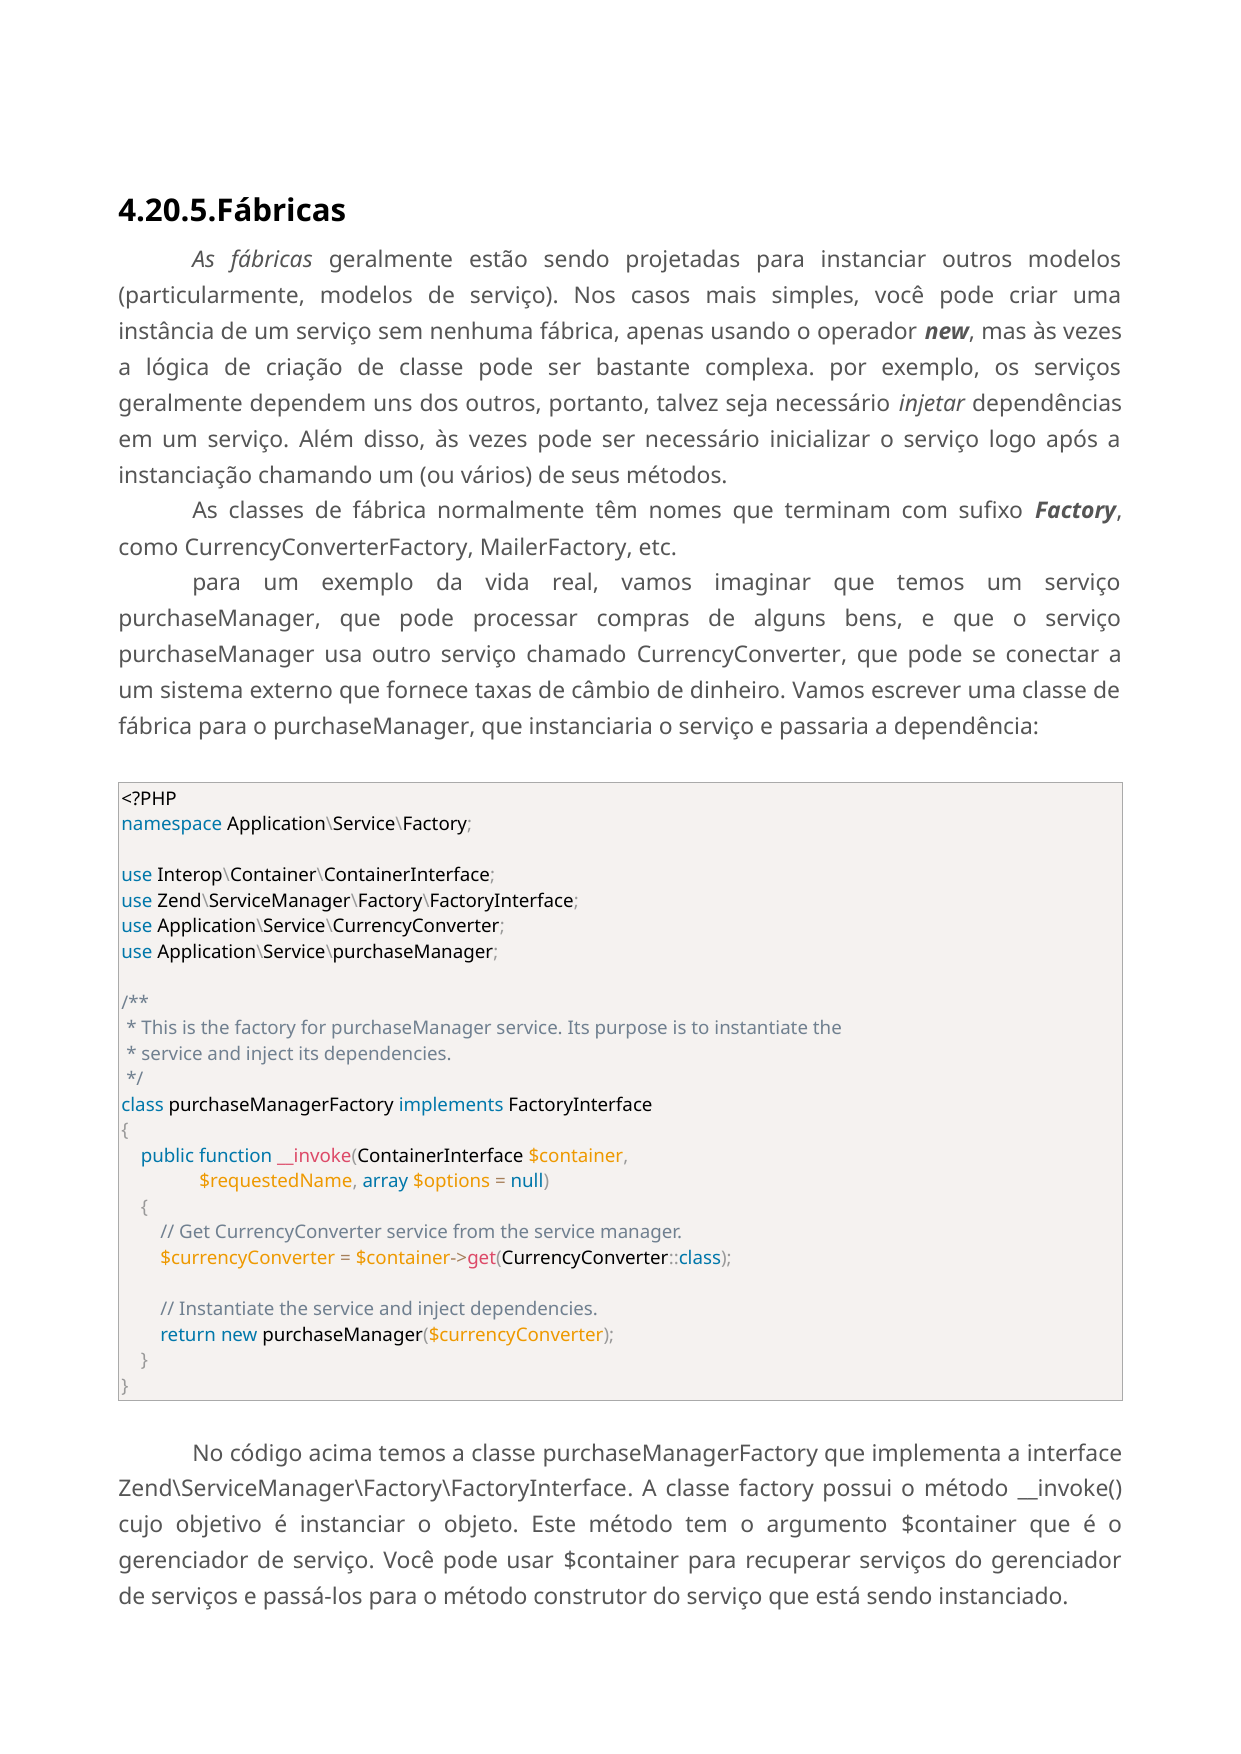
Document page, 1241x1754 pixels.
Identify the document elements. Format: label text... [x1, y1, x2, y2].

text * service and inject its dependencies. [119, 1037, 1122, 1063]
text // Get CurrencyConverter service from the service manager. [119, 1216, 1122, 1241]
text class purchaseManagerFactory implements FactoryInterface [119, 1088, 1122, 1114]
text use Application\Service\purchaseManager; [119, 935, 1122, 961]
text <?PHP [119, 783, 1122, 807]
text para um exemplo da vida real, vamos imaginar que temos um serviço purchaseManager, que pode processar compras de alguns bens, e que o serviço purchaseManager usa outro serviço chamado CurrencyConverter, que pode se conectar a um sistema externo que fornece taxas de câmbio de dinheiro. Vamos escrever uma classe de fábrica para o purchaseManager, que instanciaria o serviço e passaria a dependência: [118, 566, 1122, 741]
text } [119, 1343, 1122, 1369]
text */ [119, 1063, 1122, 1088]
text /** [119, 986, 1122, 1012]
text As fábricas geralmente estão sendo projetadas para instanciar outros modelos (particularmente, modelos de serviço). Nos casos mais simples, você pode criar uma instância de um serviço sem nenhuma fábrica, apenas usando o operador new, mas às vezes a lógica de criação de classe pode ser bastante complexa. por exemplo, os serviços geralmente dependem uns dos outros, portanto, talvez seja necessário injetar dependências em um serviço. Além disso, às vezes pode ser necessário inicializar o serviço logo após a instanciação chamando um (ou vários) de seus métodos. [118, 243, 1122, 490]
text $currencyConverter = $container->get(CurrencyConverter::class); [119, 1241, 1122, 1267]
text return new purchaseManager($currencyConverter); [119, 1318, 1122, 1343]
text } [119, 1369, 1122, 1400]
text { [119, 1114, 1122, 1139]
text { [119, 1190, 1122, 1216]
text // Instantiate the service and inject dependencies. [119, 1292, 1122, 1318]
text use Application\Service\CurrencyConverter; [119, 909, 1122, 935]
text As classes de fábrica normalmente têm nomes que terminam com sufixo Factory, como CurrencyConverterFactory, MailerFactory, etc. [118, 494, 1122, 562]
text * This is the factory for purchaseManager service. Its purpose is to instantiate the [119, 1012, 1122, 1037]
subtitle 4.20.5.Fábricas [118, 188, 1122, 230]
text namespace Application\Service\Factory; [119, 807, 1122, 833]
text use Zend\ServiceManager\Factory\FactoryInterface; [119, 884, 1122, 909]
text public function __invoke(ContainerInterface $container, [119, 1139, 1122, 1165]
text No código acima temos a classe purchaseManagerFactory que implementa a interface Zend\ServiceManager\Factory\FactoryInterface. A classe factory possui o método __invoke() cujo objetivo é instanciar o objeto. Este método tem o argumento $container que é o gerenciador de serviço. Você pode usar $container para recuperar serviços do gerenciador de serviços e passá-los para o método construtor do serviço que está sendo instanciado. [118, 1436, 1122, 1611]
text use Interop\Container\ContainerInterface; [119, 858, 1122, 884]
text $requestedName, array $options = null) [119, 1165, 1122, 1190]
